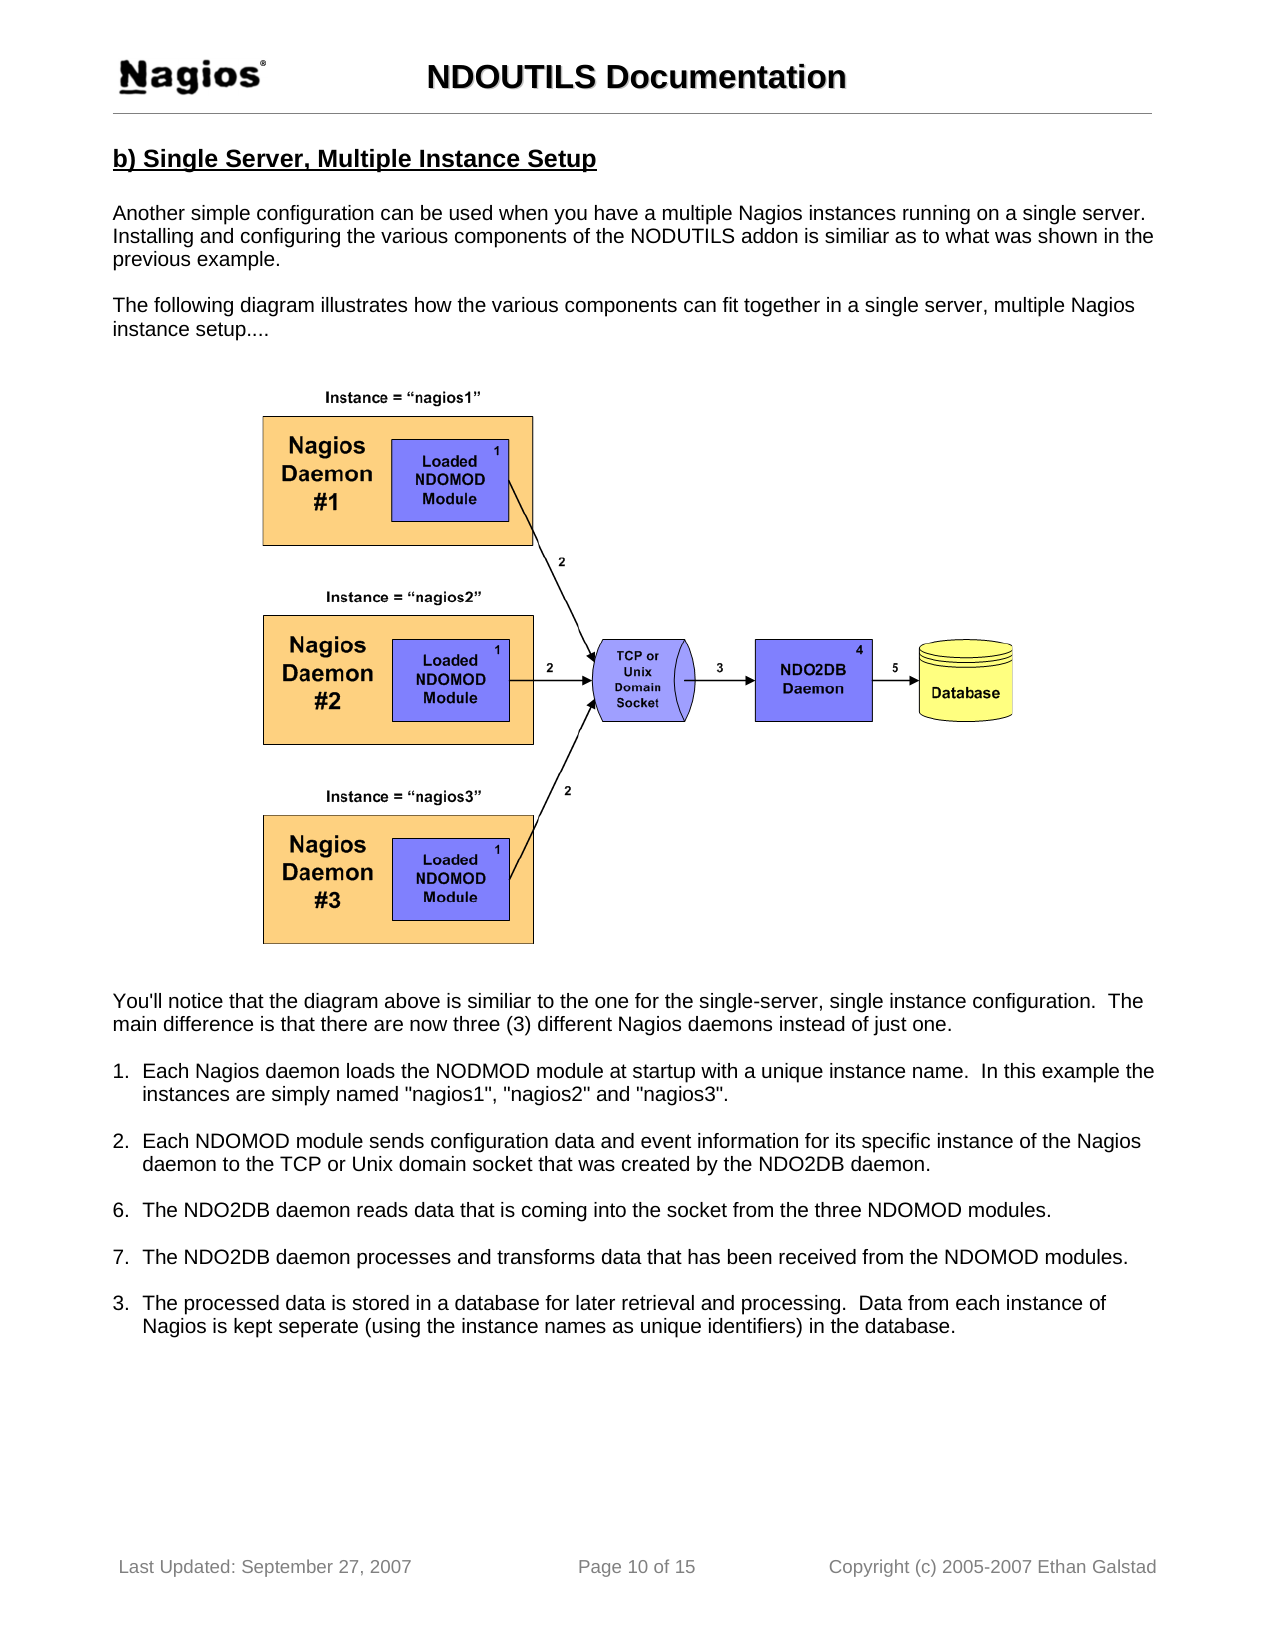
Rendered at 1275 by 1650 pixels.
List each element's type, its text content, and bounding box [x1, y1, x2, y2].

picture [262, 387, 1013, 944]
list Each NDOMOD module sends configuration data and event information for its specific instance of the Nagios daemon to the TCP or Unix domain socket that was created by the NDO2DB daemon. [112, 1129, 1162, 1176]
list The NDO2DB daemon reads data that is coming into the socket from the three NDOMOD modules. [112, 1199, 1162, 1222]
text You'll notice that the diagram above is similiar to the one for the single-server, single instance configuration. The main difference is that there are now three (3) different Nagios daemons instead of just one. [112, 990, 1162, 1036]
text Another simple configuration can be used when you have a multiple Nagios instances running on a single server. Installing and configuring the various components of the NODUTILS addon is similiar as to what was shown in the previous example. [112, 201, 1162, 271]
list Each Nagios daemon loads the NODMOD module at startup with a unique instance name. In this example the instances are simply named "nagios1", "nagios2" and "nagios3". [112, 1059, 1162, 1106]
text The following diagram illustrates how the various components can fit together in a single server, multiple Nagios instance setup.... [112, 294, 1162, 341]
list The NDO2DB daemon processes and transforms data that has been received from the NDOMOD modules. [112, 1245, 1162, 1269]
picture [118, 58, 268, 96]
text b) Single Server, Multiple Instance Setup [112, 145, 1162, 173]
list The processed data is stored in a database for later retrieval and processing. Data from each instance of Nagios is kept seperate (using the instance names as unique identifiers) in the database. [112, 1292, 1162, 1338]
